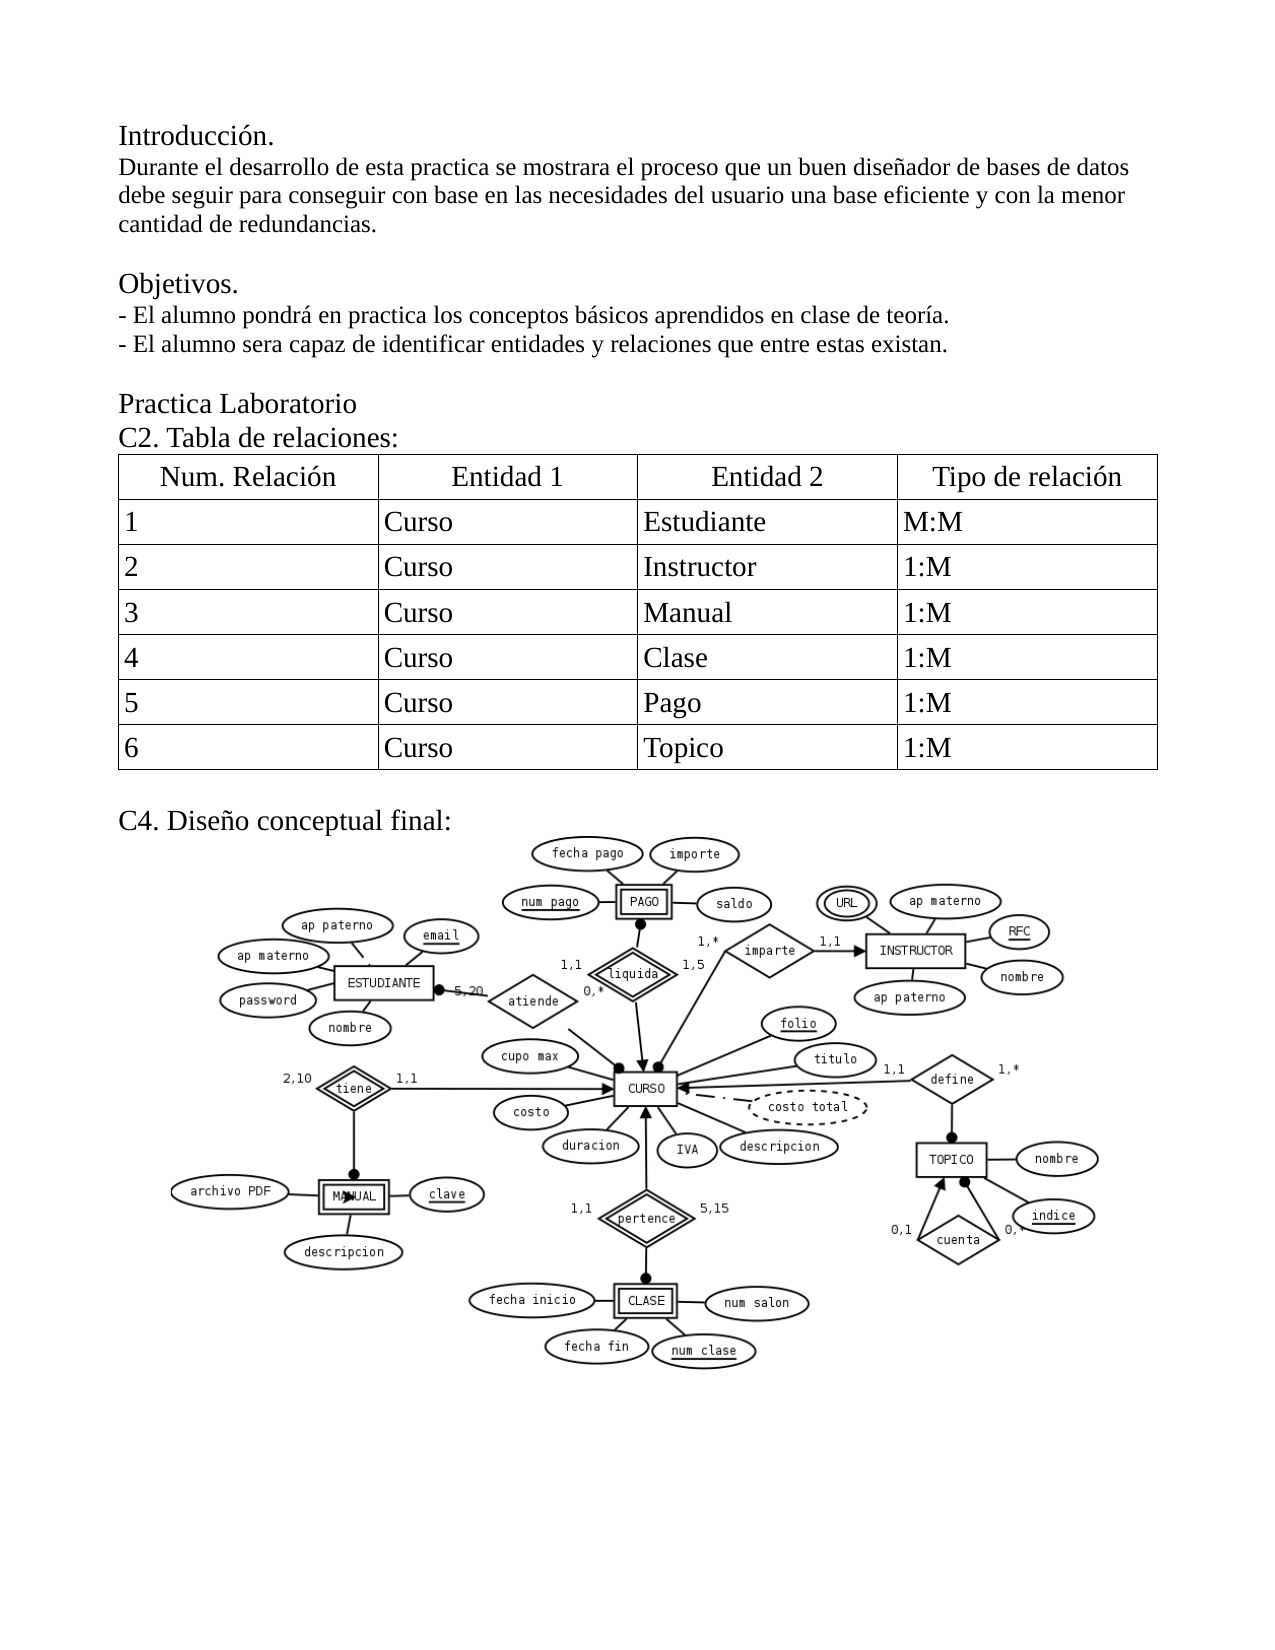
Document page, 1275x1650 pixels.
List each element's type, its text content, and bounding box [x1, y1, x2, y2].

table_cell 1:M [898, 635, 1157, 679]
table_cell Pago [638, 680, 897, 724]
table_cell Curso [379, 500, 637, 544]
text C2. Tabla de relaciones: [118, 420, 1157, 453]
table_cell M:M [898, 500, 1157, 544]
text Objetivos. [118, 267, 1157, 300]
text Practica Laboratorio [118, 386, 1157, 420]
table_header Entidad 1 [379, 455, 637, 499]
table_cell Manual [638, 590, 897, 634]
table_cell 1:M [898, 590, 1157, 634]
table_cell Curso [379, 680, 637, 724]
table_cell 4 [119, 635, 378, 679]
table_cell 1:M [898, 725, 1157, 769]
text - El alumno pondrá en practica los conceptos básicos aprendidos en clase de teoría. [118, 300, 1157, 329]
table_cell Instructor [638, 545, 897, 589]
table_cell 1 [119, 500, 378, 544]
table_cell 3 [119, 590, 378, 634]
table_cell Curso [379, 545, 637, 589]
table_cell 5 [119, 680, 378, 724]
text - El alumno sera capaz de identificar entidades y relaciones que entre estas existan. [118, 329, 1157, 358]
table_header Num. Relación [119, 455, 378, 499]
table_cell Curso [379, 635, 637, 679]
table_cell 2 [119, 545, 378, 589]
text C4. Diseño conceptual final: [118, 803, 1157, 836]
table_cell 6 [119, 725, 378, 769]
picture [170, 836, 1105, 1370]
table_cell Clase [638, 635, 897, 679]
table_cell 1:M [898, 680, 1157, 724]
text Durante el desarrollo de esta practica se mostrara el proceso que un buen diseñador de bases de datos debe seguir para conseguir con base en las necesidades del usuario una base eficiente y con la menor cantidad de redundancias. [118, 152, 1157, 238]
table_cell Curso [379, 725, 637, 769]
table_cell Estudiante [638, 500, 897, 544]
table_cell Curso [379, 590, 637, 634]
table_header Tipo de relación [898, 455, 1157, 499]
table_cell 1:M [898, 545, 1157, 589]
table_header Entidad 2 [638, 455, 897, 499]
text Introducción. [118, 118, 1157, 152]
table_cell Topico [638, 725, 897, 769]
